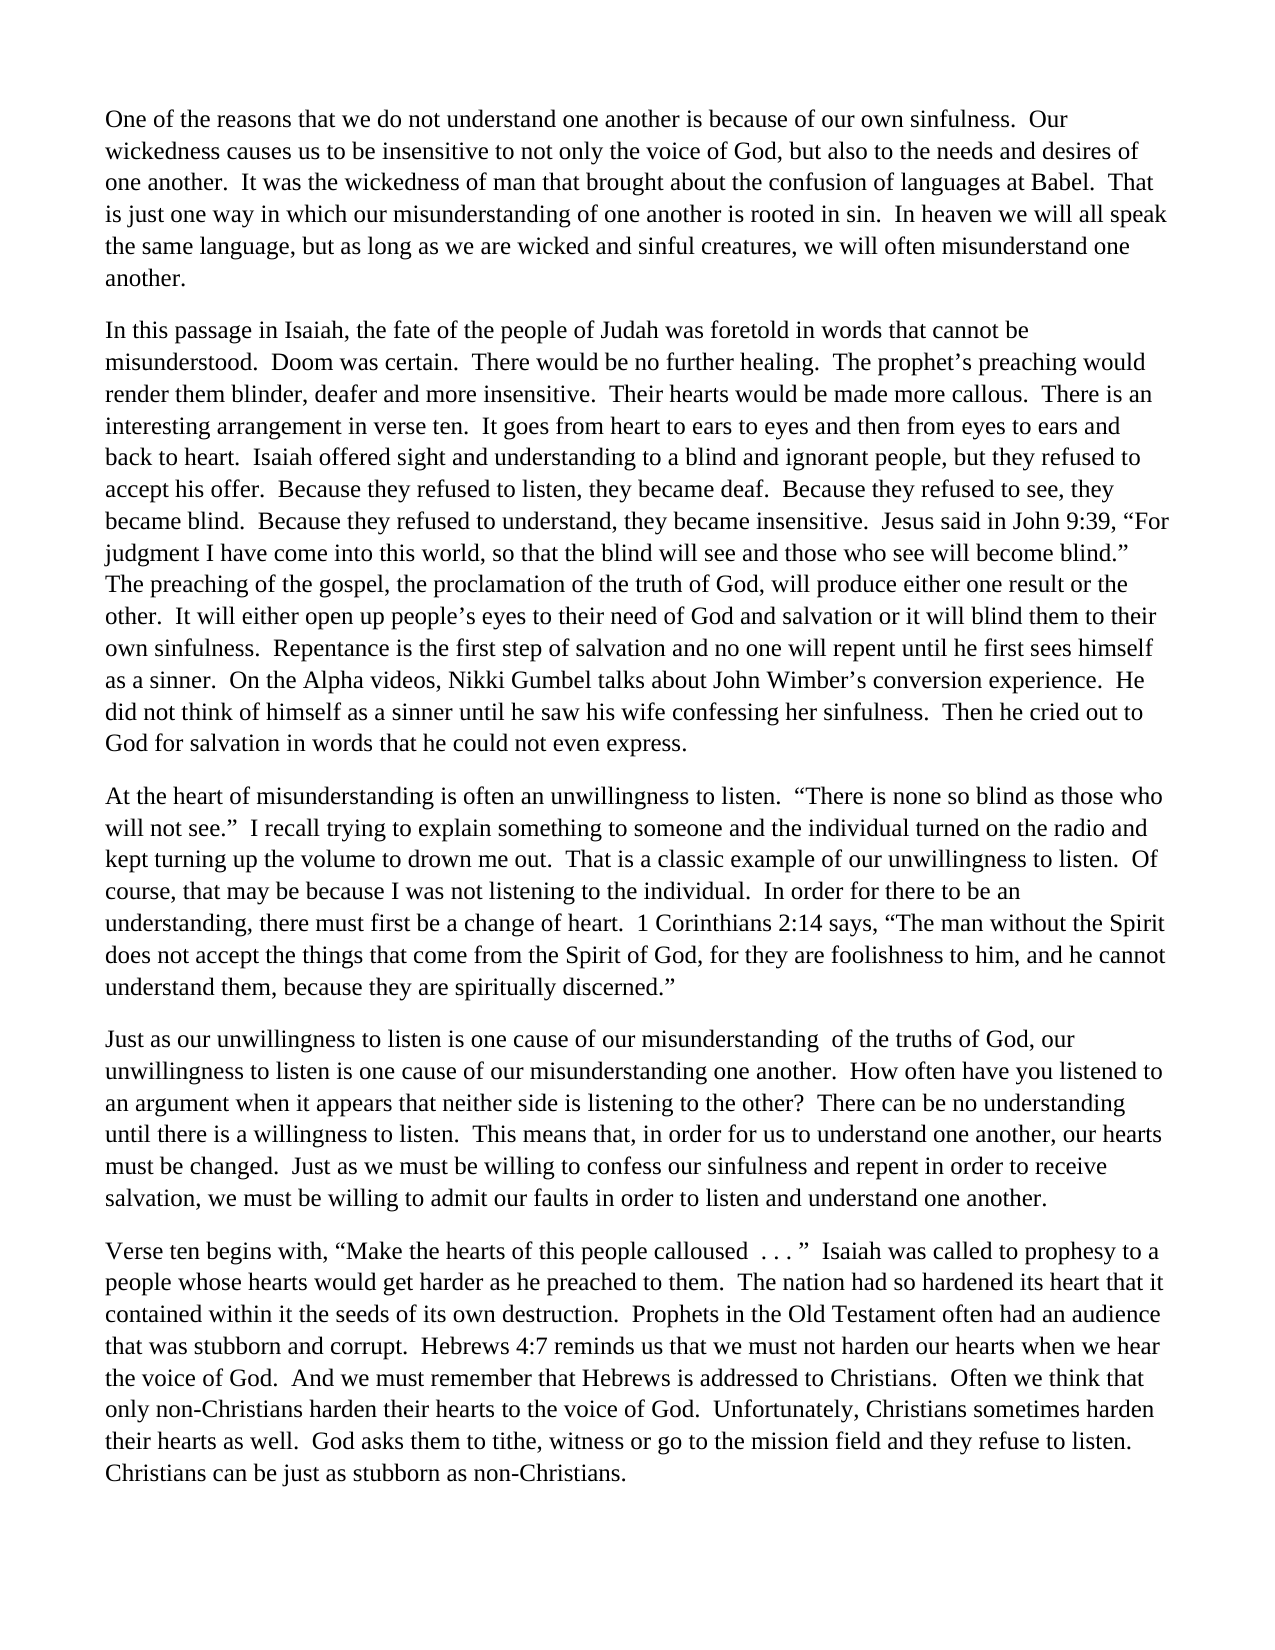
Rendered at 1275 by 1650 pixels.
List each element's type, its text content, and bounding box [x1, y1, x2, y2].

text At the heart of misunderstanding is often an unwillingness to listen. “There is none so blind as those who will not see.” I recall trying to explain something to someone and the individual turned on the radio and kept turning up the volume to drown me out. That is a classic example of our unwillingness to listen. Of course, that may be because I was not listening to the individual. In order for there to be an understanding, there must first be a change of heart. 1 Corinthians 2:14 says, “The man without the Spirit does not accept the things that come from the Spirit of God, for they are foolishness to him, and he cannot understand them, because they are spiritually discerned.” [105, 782, 1170, 1000]
text Just as our unwillingness to listen is one cause of our misunderstanding of the truths of God, our unwillingness to listen is one cause of our misunderstanding one another. How often have you listened to an argument when it appears that neither side is listening to the other? There can be no understanding until there is a willingness to listen. This means that, in order for us to understand one another, our hearts must be changed. Just as we must be willing to confess our sinfulness and repent in order to receive salvation, we must be willing to admit our faults in order to listen and understand one another. [105, 1025, 1170, 1212]
text Verse ten begins with, “Make the hearts of this people calloused . . . ” Isaiah was called to prophesy to a people whose hearts would get harder as he preached to them. The nation had so hardened its heart that it contained within it the seeds of its own destruction. Prophets in the Old Testament often had an audience that was stubborn and corrupt. Hebrews 4:7 reminds us that we must not harden our hearts when we hear the voice of God. And we must remember that Hebrews is addressed to Christians. Often we think that only non-Christians harden their hearts to the voice of God. Unfortunately, Christians sometimes harden their hearts as well. God asks them to tithe, witness or go to the mission field and they refuse to listen. Christians can be just as stubborn as non-Christians. [105, 1237, 1170, 1487]
text In this passage in Isaiah, the fate of the people of Judah was foretold in words that cannot be misunderstood. Doom was certain. There would be no further healing. The prophet’s preaching would render them blinder, deafer and more insensitive. Their hearts would be made more callous. There is an interesting arrangement in verse ten. It goes from heart to ears to eyes and then from eyes to ears and back to heart. Isaiah offered sight and understanding to a blind and ignorant people, but they refused to accept his offer. Because they refused to listen, they became deaf. Because they refused to see, they became blind. Because they refused to understand, they became insensitive. Jesus said in John 9:39, “For judgment I have come into this world, so that the blind will see and those who see will become blind.” The preaching of the gospel, the proclamation of the truth of God, will produce either one result or the other. It will either open up people’s eyes to their need of God and salvation or it will blind them to their own sinfulness. Repentance is the first step of salvation and no one will repent until he first sees himself as a sinner. On the Alpha videos, Nikki Gumbel talks about John Wimber’s conversion experience. He did not think of himself as a sinner until he saw his wife confessing her sinfulness. Then he cried out to God for salvation in words that he could not even express. [105, 316, 1170, 757]
text One of the reasons that we do not understand one another is because of our own sinfulness. Our wickedness causes us to be insensitive to not only the voice of God, but also to the needs and desires of one another. It was the wickedness of man that brought about the confusion of languages at Babel. That is just one way in which our misunderstanding of one another is rooted in sin. In heaven we will all speak the same language, but as long as we are wicked and sinful creatures, we will often misunderstand one another. [105, 105, 1170, 292]
